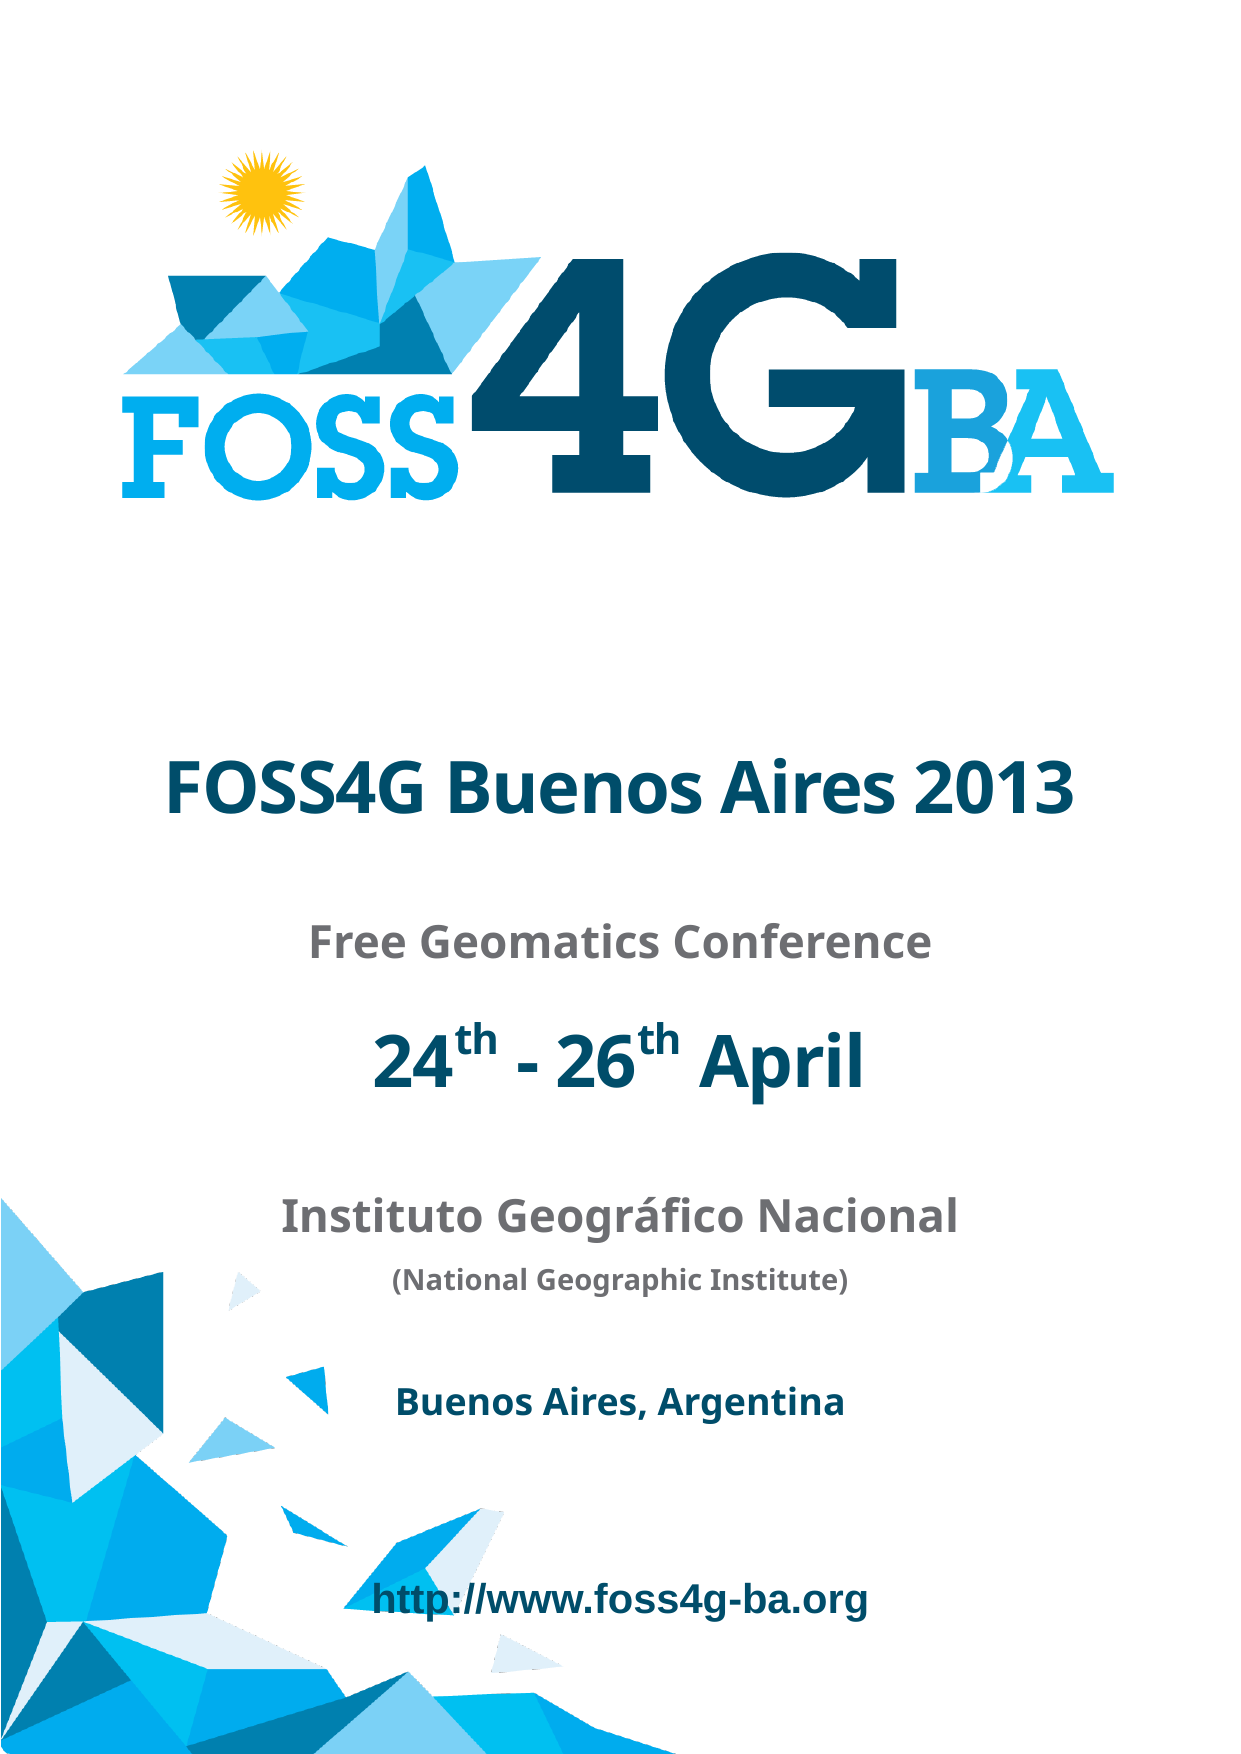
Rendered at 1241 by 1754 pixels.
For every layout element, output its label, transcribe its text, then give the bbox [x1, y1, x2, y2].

picture [164, 1298, 801, 1325]
picture [118, 143, 1122, 502]
subtitle FOSS4G Buenos Aires 2013 [118, 736, 1122, 834]
picture [88, 1620, 801, 1754]
picture [60, 1334, 801, 1574]
subtitle Instituto Geográfico Nacional (National Geographic Institute) [118, 1183, 1122, 1298]
picture [1, 953, 801, 1369]
subtitle http://www.foss4g-ba.org [118, 1574, 1122, 1622]
subtitle Buenos Aires, Argentina [118, 1325, 1122, 1427]
picture [4, 1622, 81, 1734]
subtitle Free Geomatics Conference [118, 909, 1122, 972]
subtitle 24th - 26th April [118, 1010, 1122, 1108]
